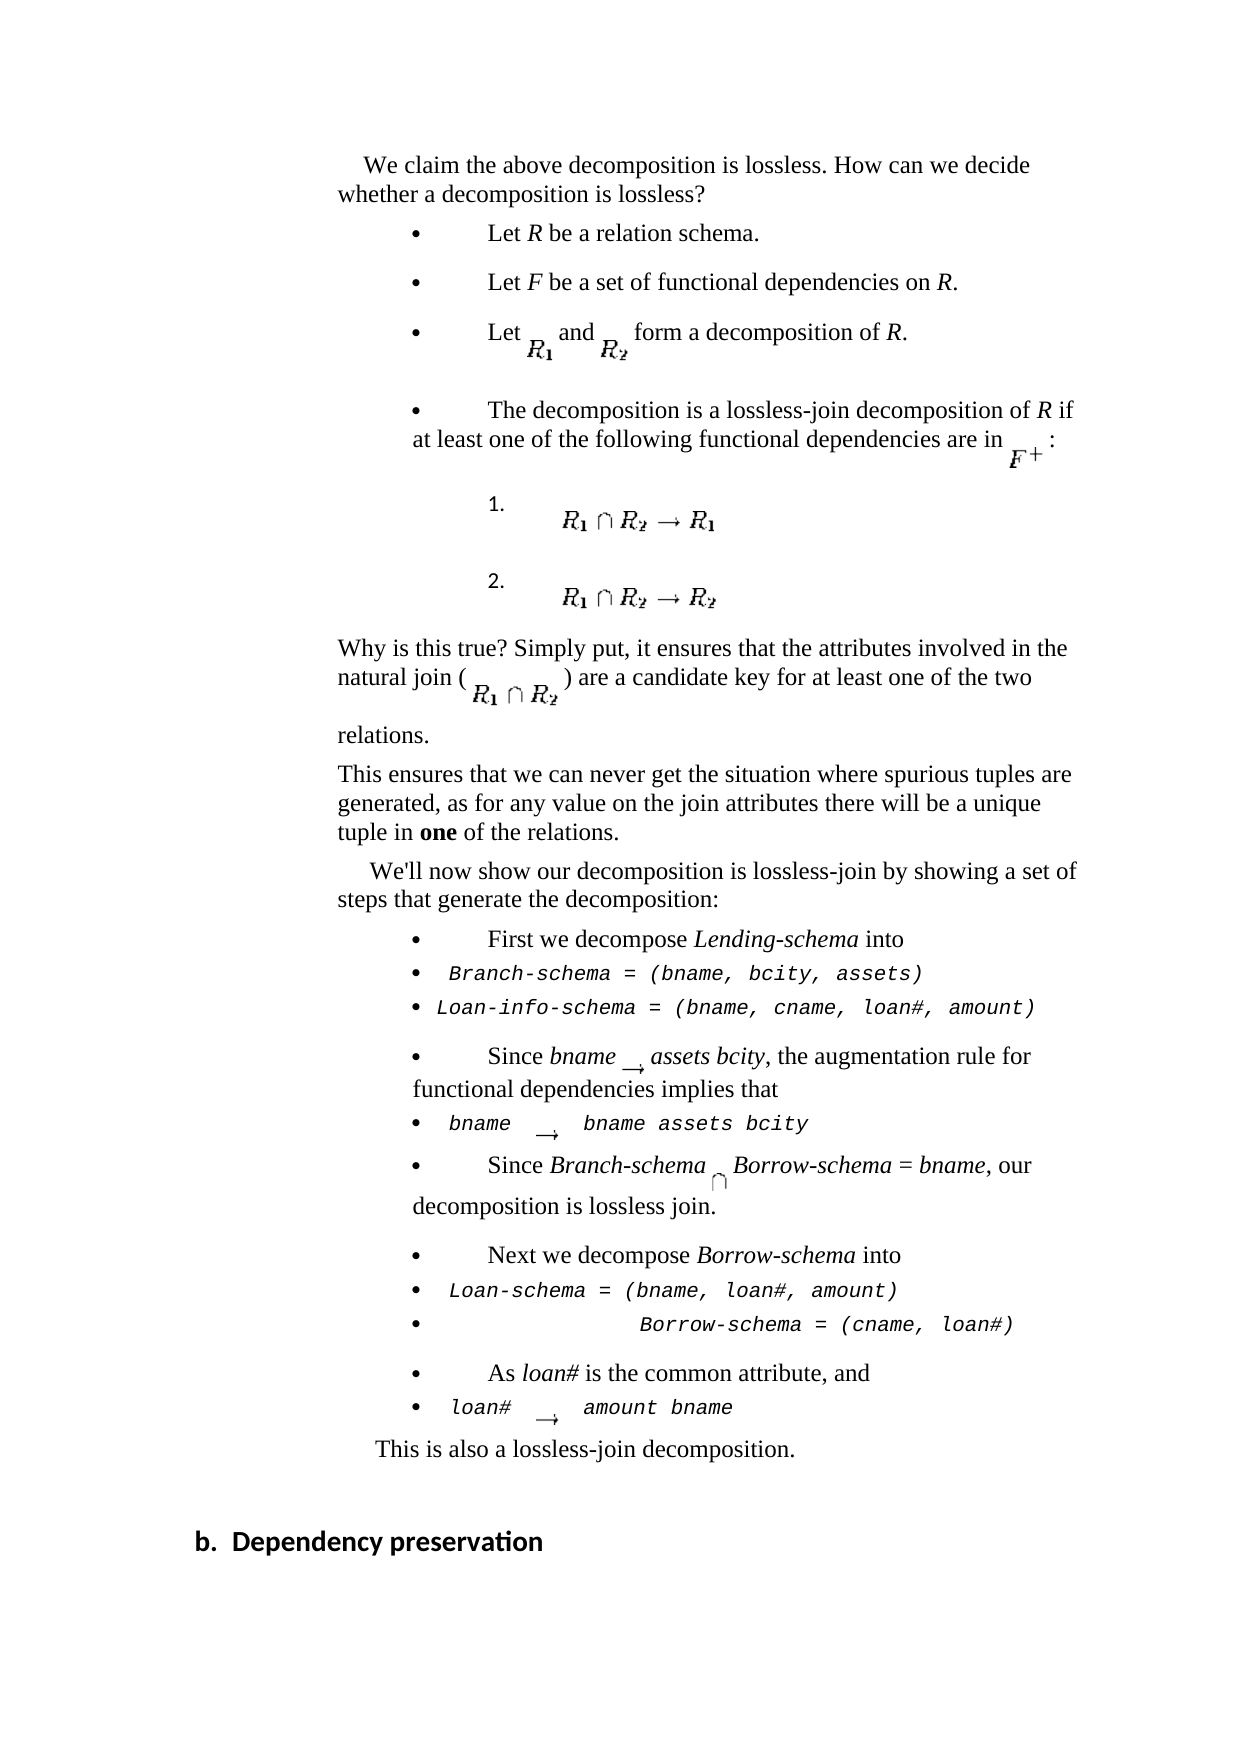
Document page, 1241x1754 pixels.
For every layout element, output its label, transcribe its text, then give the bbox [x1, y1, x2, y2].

list Borrow-schema = (cname, loan#) [412, 1314, 1090, 1337]
text This is also a lossless-join decomposition. [300, 1434, 1090, 1463]
list Loan-schema = (bname, loan#, amount) [412, 1280, 1090, 1303]
list Since Branch-schema Borrow-schema = bname, our decomposition is lossless join. [412, 1150, 1090, 1220]
text  We claim the above decomposition is lossless. How can we decide whether a decomposition is lossless? [337, 150, 1090, 207]
list Dependency preservation [194, 1523, 1090, 1559]
text This ensures that we can never get the situation where spurious tuples are generated, as for any value on the join attributes there will be a unique tuple in one of the relations. [337, 759, 1090, 845]
list Branch-schema = (bname, bcity, assets) [412, 963, 1090, 986]
list As loan# is the common attribute, and [412, 1358, 1090, 1387]
list Let R be a relation schema. [412, 218, 1090, 247]
list First we decompose Lending-schema into [412, 924, 1090, 952]
text Why is this true? Simply put, it ensures that the attributes involved in the natural join ( ) are a candidate key for at least one of the two relations. [337, 633, 1090, 749]
list Let F be a set of functional dependencies on R. [412, 267, 1090, 296]
list loan# amount bname [412, 1397, 1090, 1424]
list Loan-info-schema = (bname, cname, loan#, amount) [412, 997, 1090, 1021]
list Since bname assets bcity, the augmentation rule for functional dependencies implies that [412, 1041, 1090, 1103]
list Let and form a decomposition of R. [412, 317, 1090, 375]
list The decomposition is a lossless-join decomposition of R if at least one of the following functional dependencies are in : [412, 396, 1090, 468]
list Next we decompose Borrow-schema into [412, 1241, 1090, 1269]
list bname bname assets bcity [412, 1113, 1090, 1140]
text  We'll now show our decomposition is lossless-join by showing a set of steps that generate the decomposition: [337, 856, 1090, 913]
